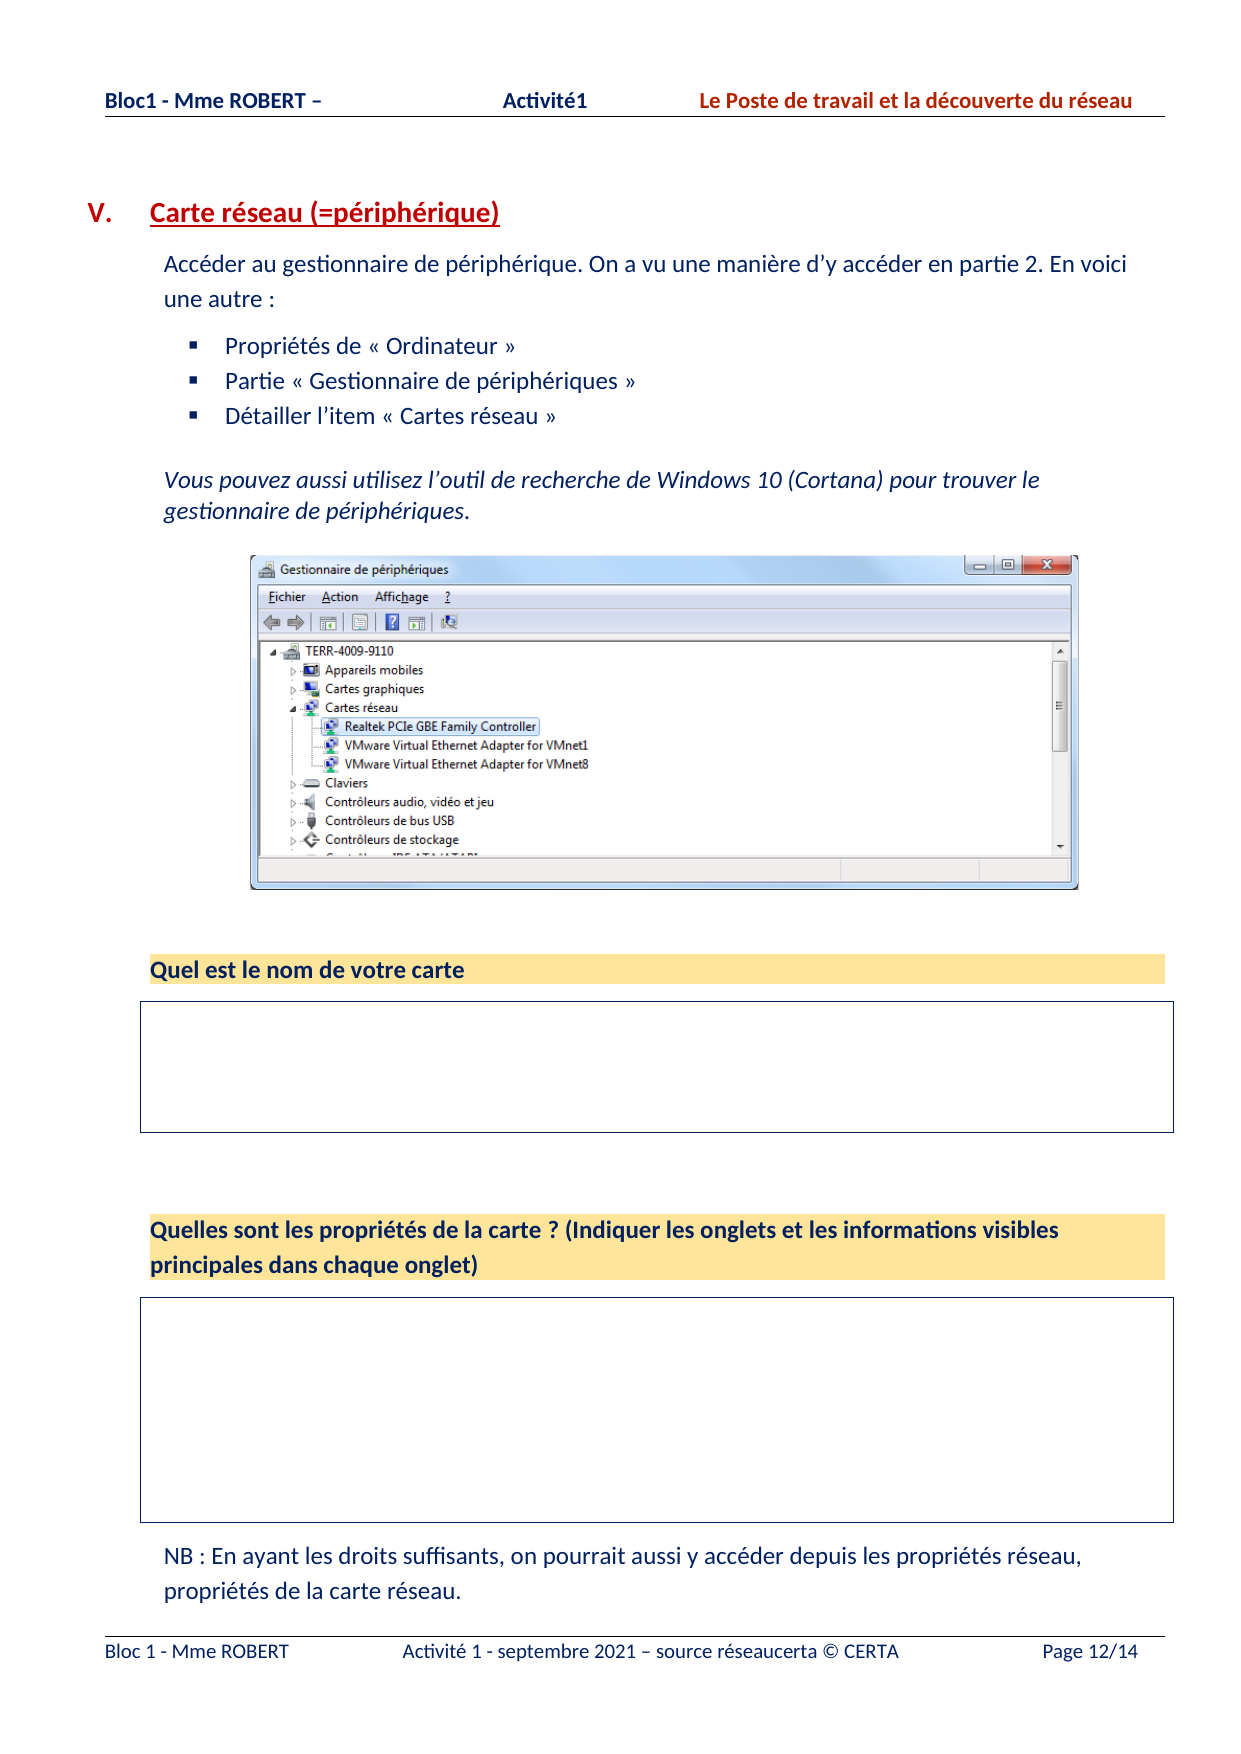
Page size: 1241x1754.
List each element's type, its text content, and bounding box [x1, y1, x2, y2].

picture [250, 555, 1079, 890]
text Quelles sont les propriétés de la carte ? (Indiquer les onglets et les informations visibles principales dans chaque onglet) [150, 1214, 1165, 1280]
list Partie « Gestionnaire de périphériques » [187, 366, 1165, 396]
text NB : En ayant les droits suffisants, on pourrait aussi y accéder depuis les propriétés réseau, propriétés de la carte réseau. [163, 1540, 1165, 1606]
text Vous pouvez aussi utilisez l’outil de recherche de Windows 10 (Cortana) pour trouver le gestionnaire de périphériques. [164, 465, 1165, 526]
list Propriétés de « Ordinateur » [187, 331, 1165, 361]
list Détailler l’item « Cartes réseau » [187, 401, 1165, 431]
text Accéder au gestionnaire de périphérique. On a vu une manière d’y accéder en partie 2. En voici une autre : [163, 248, 1165, 313]
subtitle Carte réseau (=périphérique) [112, 194, 1165, 230]
text Quel est le nom de votre carte [150, 954, 1165, 984]
